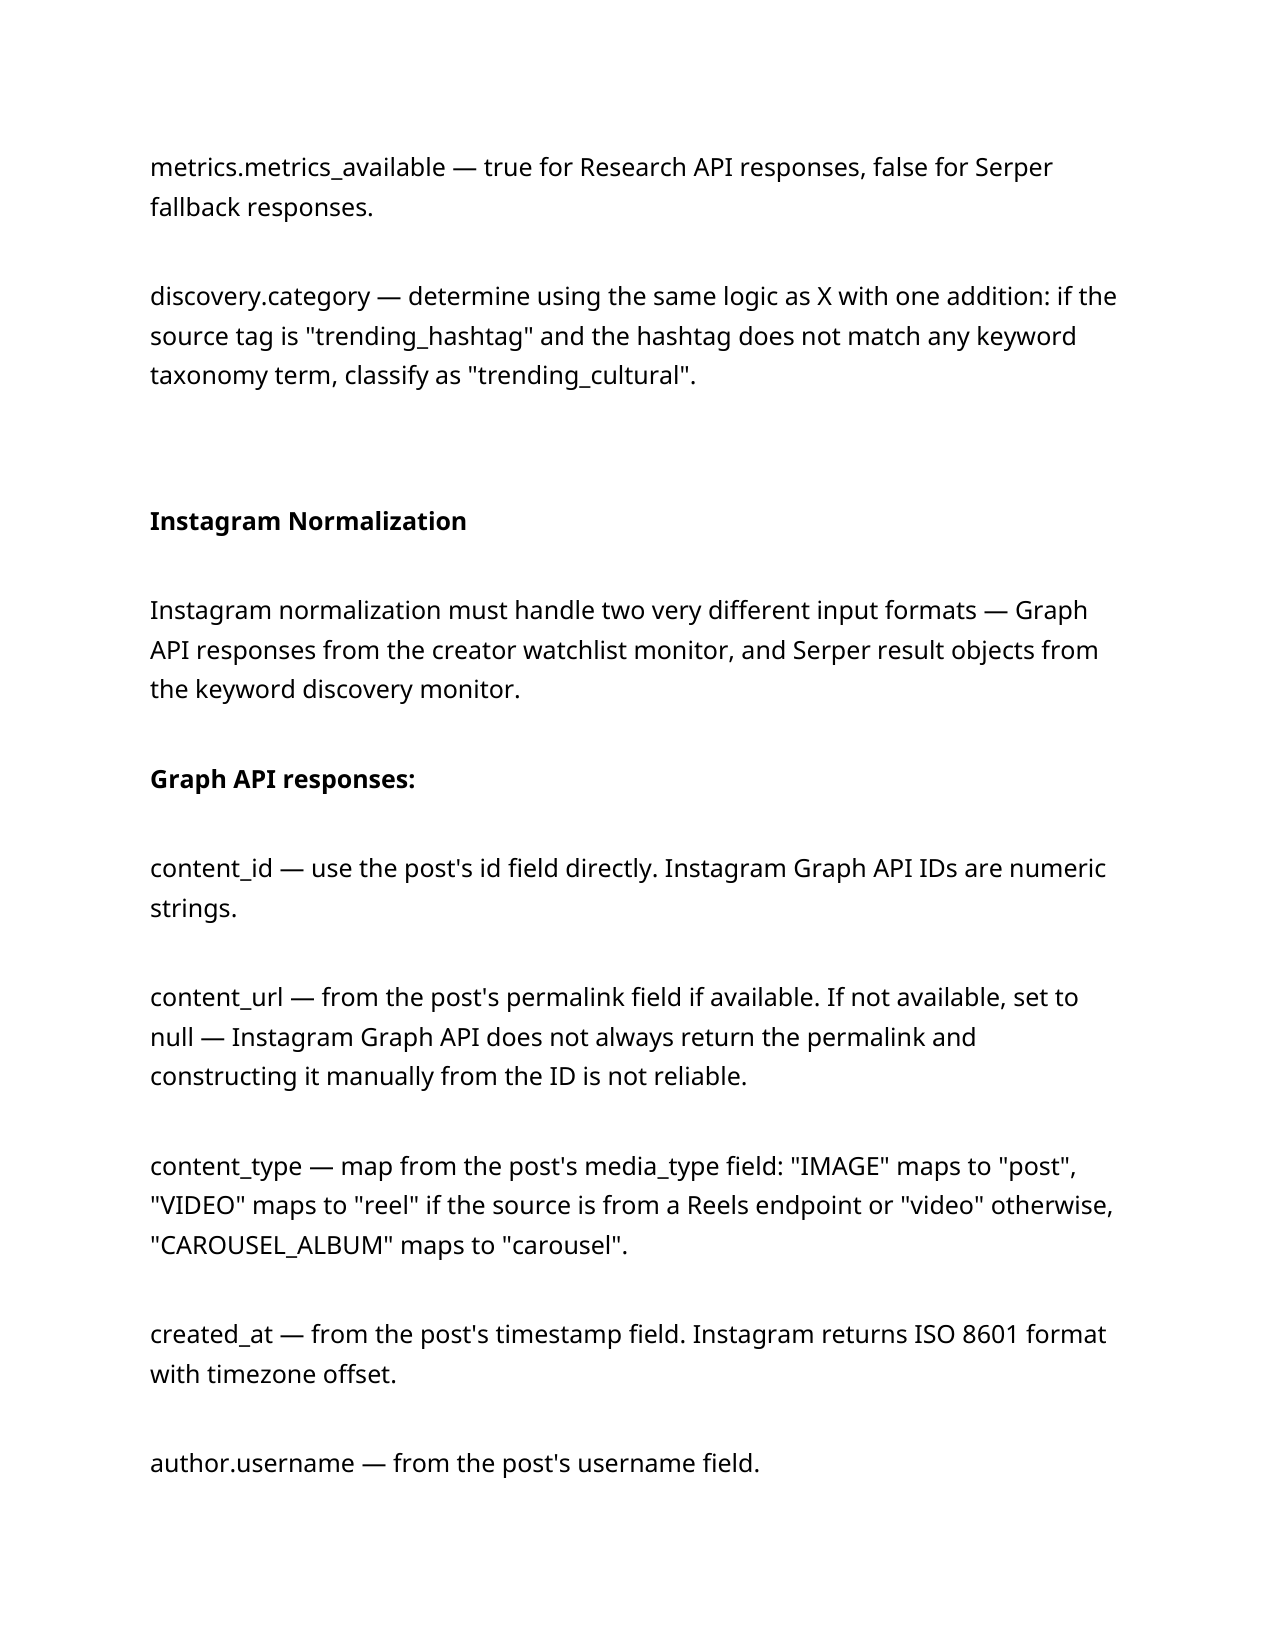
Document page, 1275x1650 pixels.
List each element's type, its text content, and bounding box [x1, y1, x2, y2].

text Graph API responses: [150, 761, 1125, 796]
text Instagram Normalization [150, 503, 1125, 538]
text Instagram normalization must handle two very different input formats — Graph API responses from the creator watchlist monitor, and Serper result objects from the keyword discovery monitor. [150, 593, 1125, 706]
text created_at — from the post's timestamp field. Instagram returns ISO 8601 format with timezone offset. [150, 1317, 1125, 1390]
text metrics.metrics_available — true for Research API responses, false for Serper fallback responses. [150, 150, 1125, 223]
text content_id — use the post's id field directly. Instagram Graph API IDs are numeric strings. [150, 851, 1125, 924]
text author.username — from the post's username field. [150, 1446, 1125, 1480]
text content_type — map from the post's media_type field: "IMAGE" maps to "post", "VIDEO" maps to "reel" if the source is from a Reels endpoint or "video" otherwise, "CAROUSEL_ALBUM" maps to "carousel". [150, 1148, 1125, 1261]
text content_url — from the post's permalink field if available. If not available, set to null — Instagram Graph API does not always return the permalink and constructing it manually from the ID is not reliable. [150, 980, 1125, 1093]
text discovery.category — determine using the same logic as X with one addition: if the source tag is "trending_hashtag" and the hashtag does not match any keyword taxonomy term, classify as "trending_cultural". [150, 279, 1125, 392]
